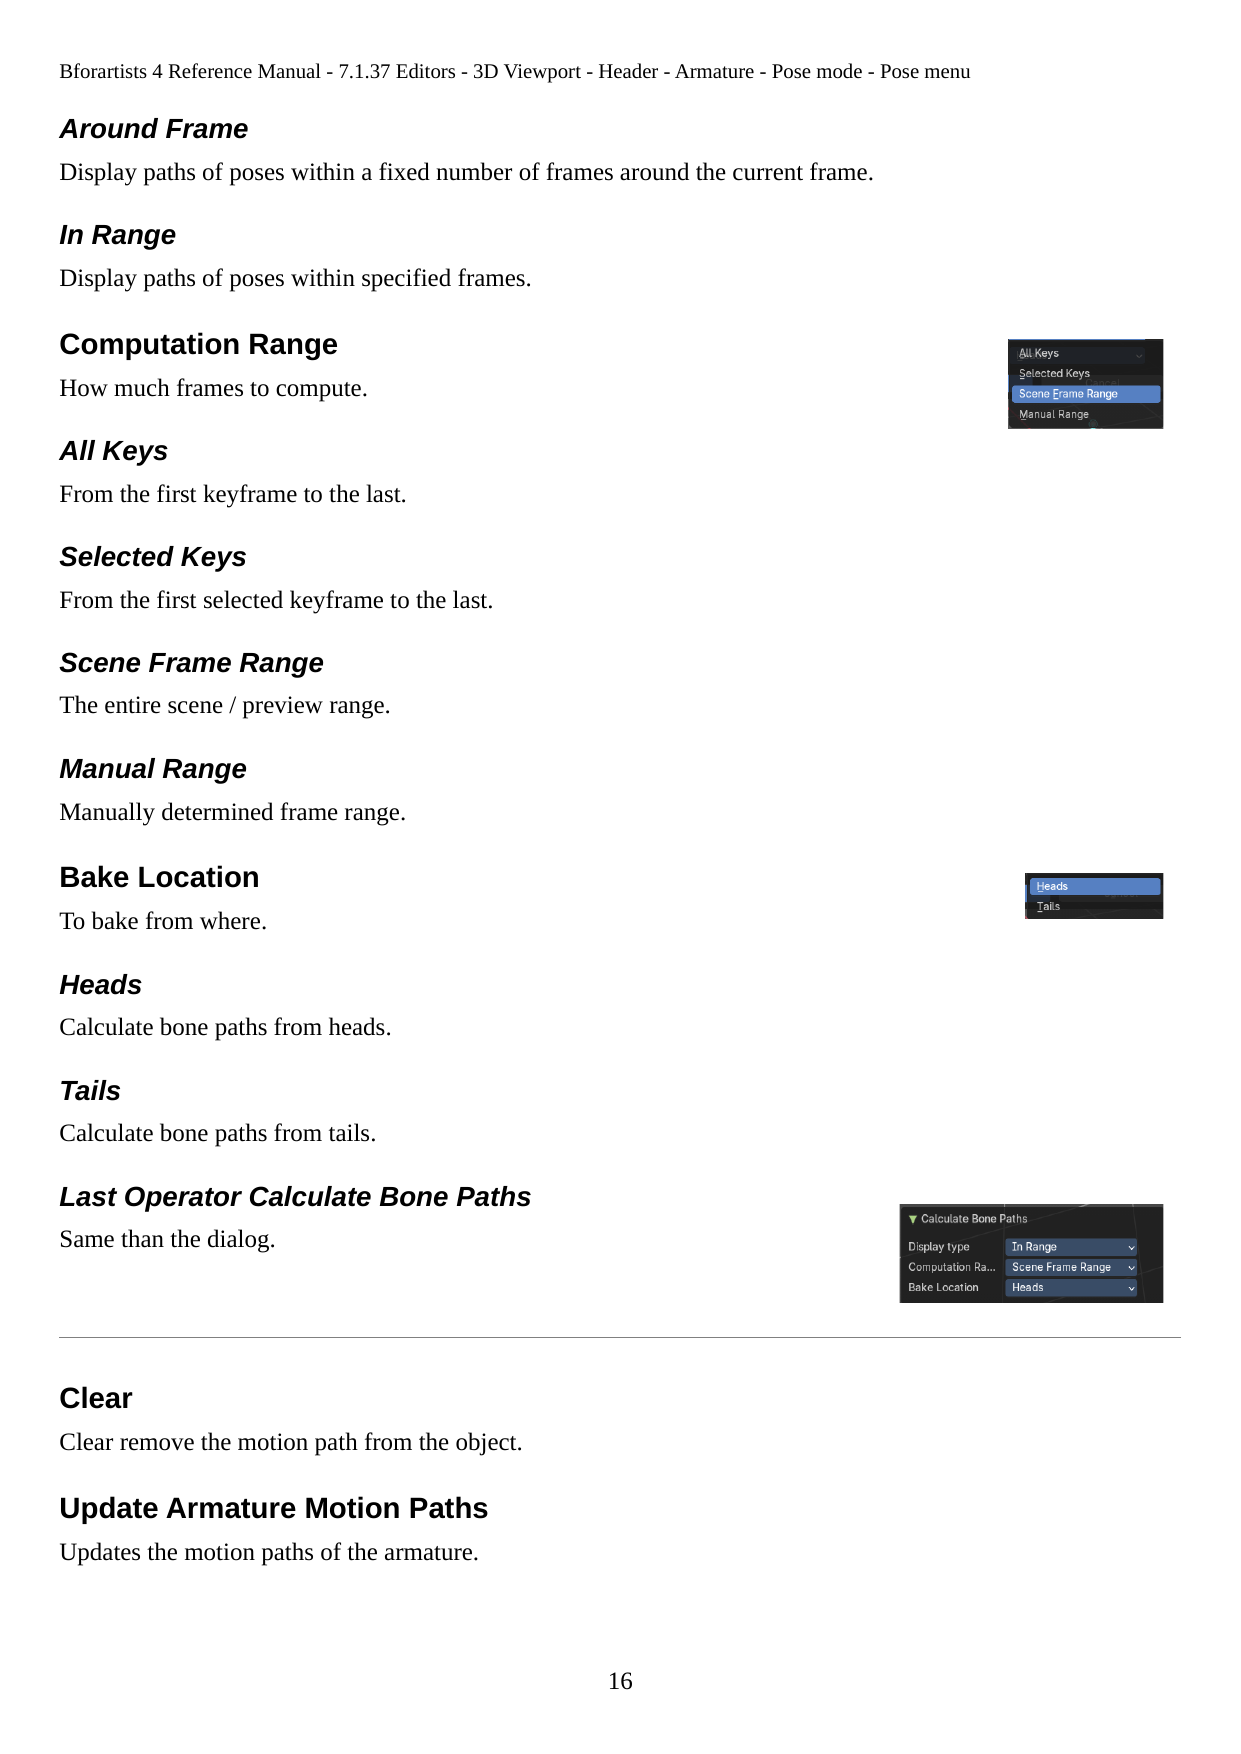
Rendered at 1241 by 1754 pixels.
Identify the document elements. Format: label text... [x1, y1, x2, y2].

subtitle Computation Range [59, 327, 1181, 360]
picture [1025, 873, 1164, 919]
subtitle In Range [59, 218, 1181, 250]
text [1164, 1224, 1181, 1253]
text To bake from where. [59, 906, 1181, 935]
text From the first keyframe to the last. [59, 479, 1181, 507]
subtitle Around Frame [59, 113, 1181, 144]
subtitle Selected Keys [59, 540, 1181, 572]
text How much frames to compute. [59, 373, 1008, 402]
text From the first selected keyframe to the last. [59, 585, 1181, 613]
subtitle Clear [59, 1381, 1181, 1415]
subtitle Manual Range [59, 752, 1181, 784]
subtitle Tails [59, 1074, 1181, 1106]
text Same than the dialog. [59, 1224, 899, 1253]
text The entire scene / preview range. [59, 691, 1181, 719]
picture [899, 1204, 1164, 1303]
text Display paths of poses within specified frames. [59, 263, 1181, 292]
subtitle All Keys [59, 434, 1181, 466]
text Calculate bone paths from heads. [59, 1012, 1181, 1041]
text Manually determined frame range. [59, 797, 1181, 825]
picture [1008, 339, 1164, 429]
text Display paths of poses within a fixed number of frames around the current frame. [59, 157, 1181, 186]
text Clear remove the motion path from the object. [59, 1427, 1181, 1456]
subtitle Update Armature Motion Paths [59, 1491, 1181, 1525]
text Updates the motion paths of the armature. [59, 1537, 1181, 1566]
subtitle Scene Frame Range [59, 646, 1181, 678]
subtitle Bake Location [59, 860, 1181, 894]
subtitle Heads [59, 968, 1181, 1000]
subtitle Last Operator Calculate Bone Paths [59, 1180, 1181, 1212]
text Calculate bone paths from tails. [59, 1118, 1181, 1147]
